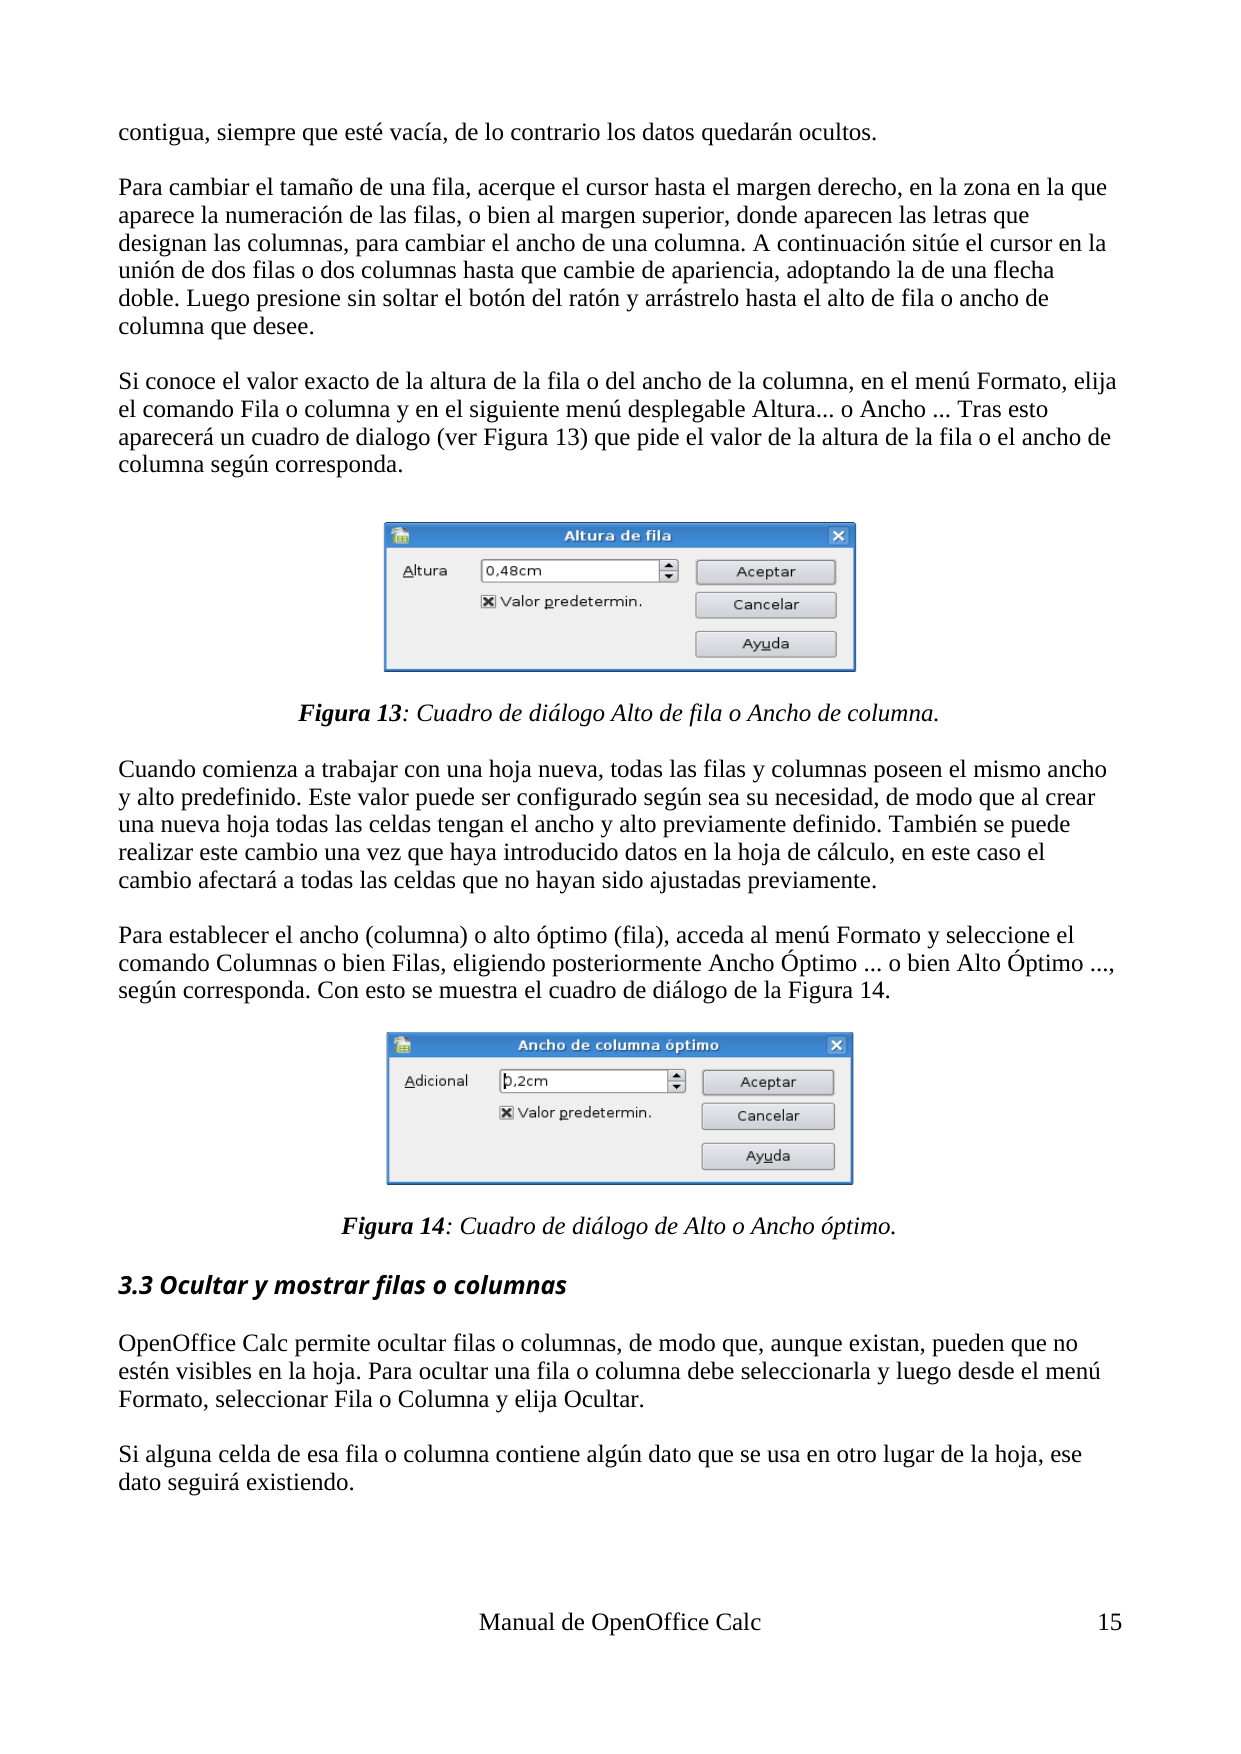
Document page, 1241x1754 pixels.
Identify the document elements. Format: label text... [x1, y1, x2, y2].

text contigua, siempre que esté vacía, de lo contrario los datos quedarán ocultos. [118, 118, 1122, 146]
text Si alguna celda de esa fila o columna contiene algún dato que se usa en otro lugar de la hoja, ese dato seguirá existiendo. [118, 1440, 1122, 1496]
text Figura 13: Cuadro de diálogo Alto de fila o Ancho de columna. [118, 699, 1122, 727]
text Para cambiar el tamaño de una fila, acerque el cursor hasta el margen derecho, en la zona en la que aparece la numeración de las filas, o bien al margen superior, donde aparecen las letras que designan las columnas, para cambiar el ancho de una columna. A continuación sitúe el cursor en la unión de dos filas o dos columnas hasta que cambie de apariencia, adoptando la de una flecha doble. Luego presione sin soltar el botón del ratón y arrástrelo hasta el alto de fila o ancho de columna que desee. [118, 173, 1122, 340]
text Si conoce el valor exacto de la altura de la fila o del ancho de la columna, en el menú Formato, elija el comando Fila o columna y en el siguiente menú desplegable Altura... o Ancho ... Tras esto aparecerá un cuadro de dialogo (ver Figura 13) que pide el valor de la altura de la fila o el ancho de columna según corresponda. [118, 367, 1122, 478]
text OpenOffice Calc permite ocultar filas o columnas, de modo que, aunque existan, pueden que no estén visibles en la hoja. Para ocultar una fila o columna debe seleccionarla y luego desde el menú Formato, seleccionar Fila o Columna y elija Ocultar. [118, 1329, 1122, 1412]
picture [383, 522, 857, 672]
text Cuando comienza a trabajar con una hoja nueva, todas las filas y columnas poseen el mismo ancho y alto predefinido. Este valor puede ser configurado según sea su necesidad, de modo que al crear una nueva hoja todas las celdas tengan el ancho y alto previamente definido. También se puede realizar este cambio una vez que haya introducido datos en la hoja de cálculo, en este caso el cambio afectará a todas las celdas que no hayan sido ajustadas previamente. [118, 755, 1122, 893]
text Figura 14: Cuadro de diálogo de Alto o Ancho óptimo. [118, 1212, 1122, 1240]
picture [386, 1032, 854, 1185]
text 3.3 Ocultar y mostrar filas o columnas [118, 1268, 1122, 1302]
text Para establecer el ancho (columna) o alto óptimo (fila), acceda al menú Formato y seleccione el comando Columnas o bien Filas, eligiendo posteriormente Ancho Óptimo ... o bien Alto Óptimo ..., según corresponda. Con esto se muestra el cuadro de diálogo de la Figura 14. [118, 921, 1122, 1004]
